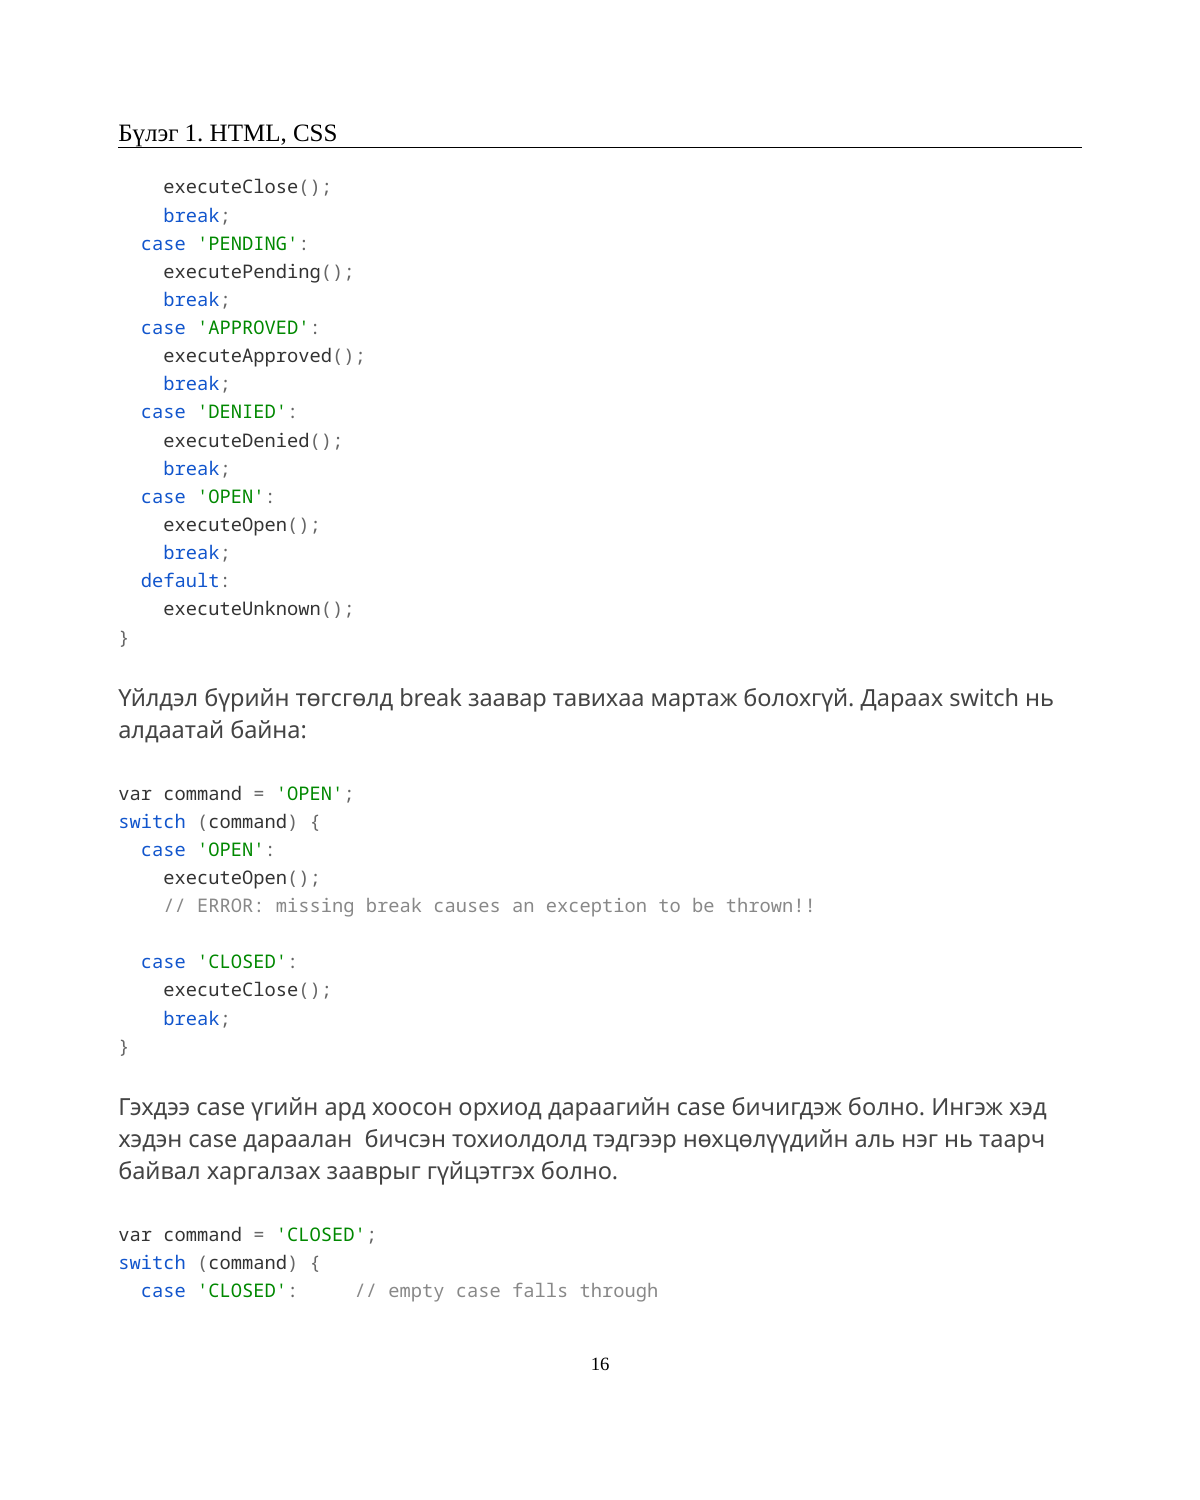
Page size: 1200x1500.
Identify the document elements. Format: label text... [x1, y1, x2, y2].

text executeClose(); [118, 171, 1082, 199]
text case 'OPEN': [118, 834, 1082, 862]
text executeOpen(); [118, 862, 1082, 890]
text executeOpen(); [118, 509, 1082, 537]
text break; [118, 537, 1082, 565]
text break; [118, 453, 1082, 481]
text } [118, 621, 1082, 649]
text switch (command) { [118, 1247, 1082, 1275]
text case 'OPEN': [118, 481, 1082, 509]
text default: [118, 565, 1082, 593]
text executeDenied(); [118, 424, 1082, 453]
text } [118, 1031, 1082, 1059]
text case 'DENIED': [118, 396, 1082, 424]
text break; [118, 1002, 1082, 1031]
text case 'PENDING': [118, 228, 1082, 256]
text var command = 'OPEN'; [118, 777, 1082, 806]
text switch (command) { [118, 806, 1082, 834]
text break; [118, 284, 1082, 312]
text break; [118, 199, 1082, 228]
text case 'CLOSED': // empty case falls through [118, 1275, 1082, 1303]
text break; [118, 368, 1082, 396]
text // ERROR: missing break causes an exception to be thrown!! [118, 890, 1082, 918]
text var command = 'CLOSED'; [118, 1218, 1082, 1247]
text case 'APPROVED': [118, 312, 1082, 340]
text executeApproved(); [118, 340, 1082, 368]
text executeClose(); [118, 974, 1082, 1002]
text Гэхдээ case үгийн ард хоосон орхиод дараагийн case бичигдэж болно. Ингэж хэд хэдэн case дараалан бичсэн тохиолдолд тэдгээр нөхцөлүүдийн аль нэг нь таарч байвал харгалзах зааврыг гүйцэтгэх болно. [118, 1091, 1082, 1187]
text executePending(); [118, 256, 1082, 284]
text Үйлдэл бүрийн төгсгөлд break заавар тавихаа мартаж болохгүй. Дараах switch нь алдаатай байна: [118, 681, 1082, 745]
text case 'CLOSED': [118, 946, 1082, 974]
text executeUnknown(); [118, 593, 1082, 621]
